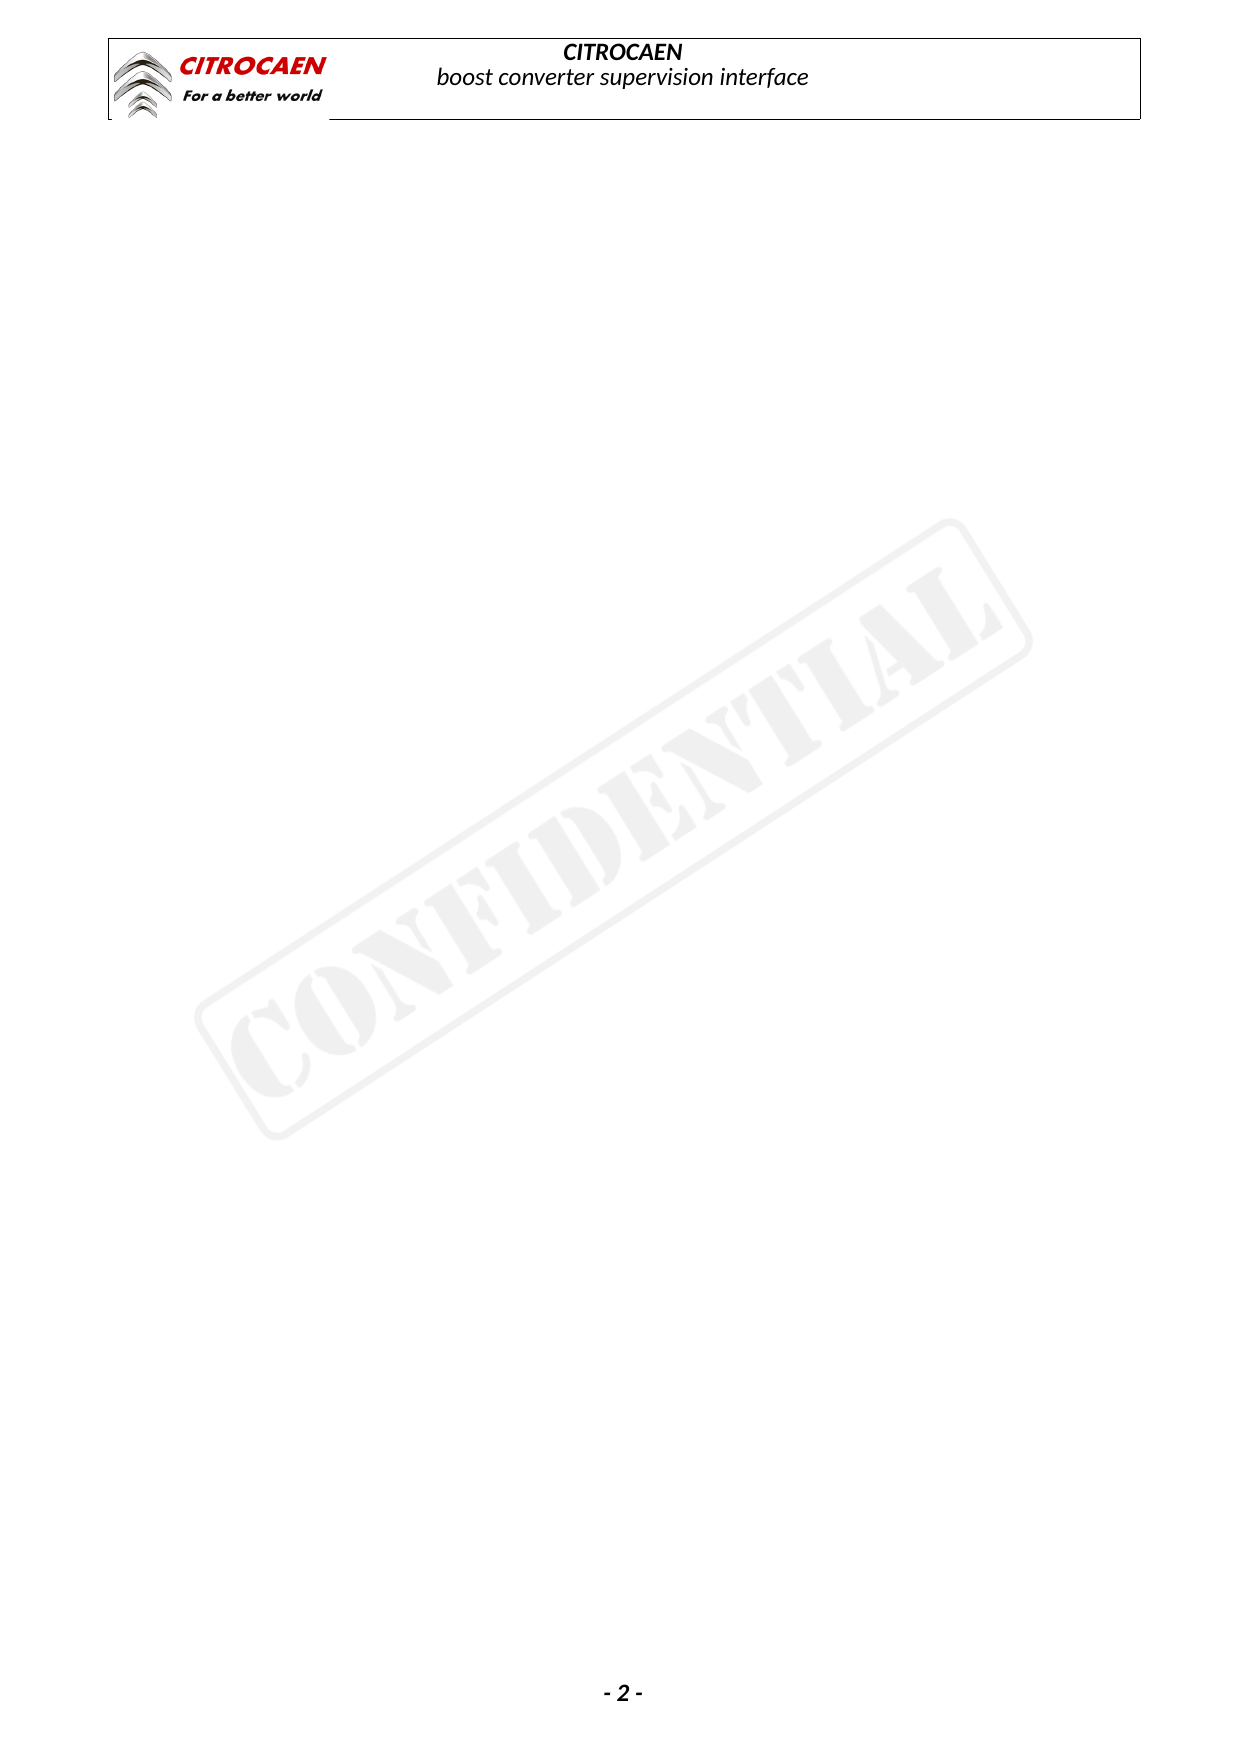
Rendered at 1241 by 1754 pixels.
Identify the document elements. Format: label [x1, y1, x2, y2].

picture [111, 49, 330, 120]
